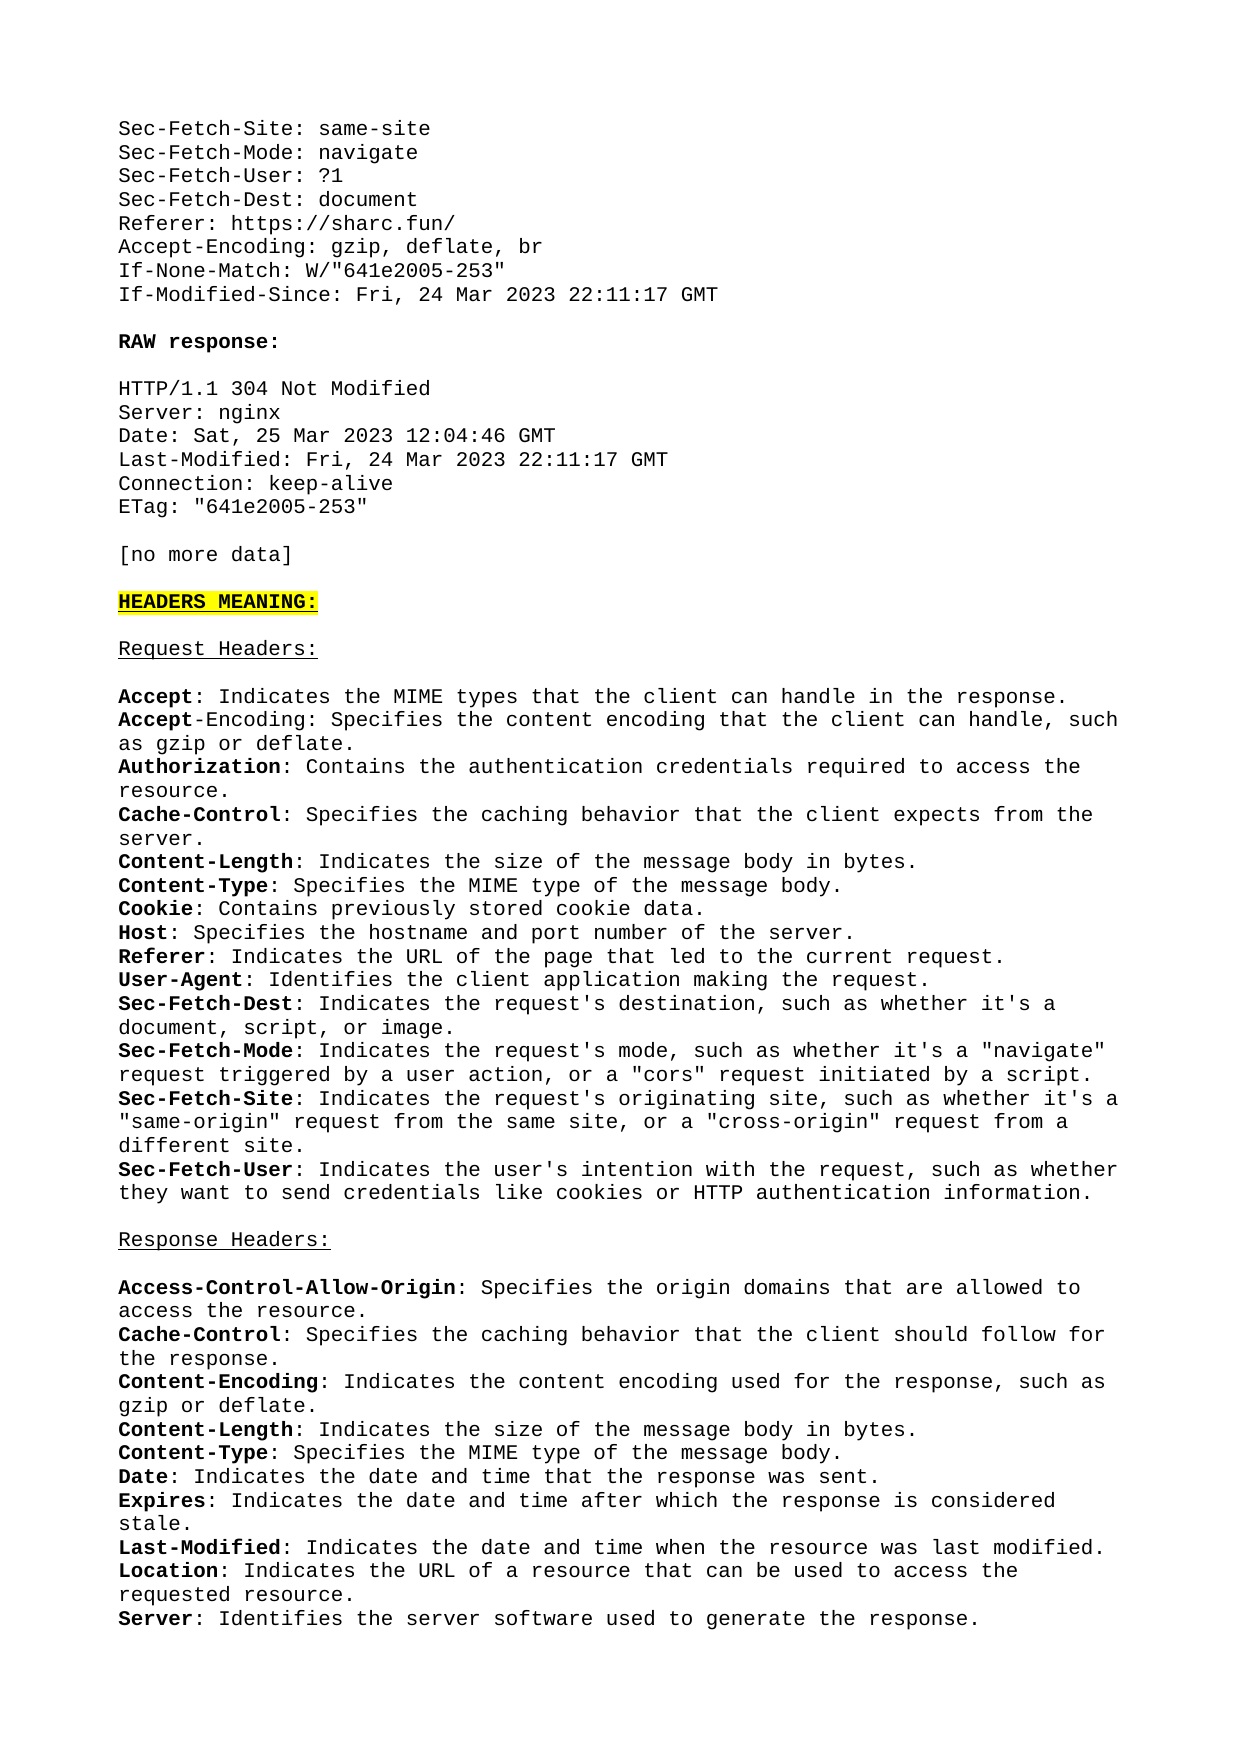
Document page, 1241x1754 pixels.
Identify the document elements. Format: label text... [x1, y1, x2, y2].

text Host: Specifies the hostname and port number of the server. [118, 922, 1122, 946]
text Access-Control-Allow-Origin: Specifies the origin domains that are allowed to access the resource. [118, 1277, 1122, 1324]
text Date: Indicates the date and time that the response was sent. [118, 1466, 1122, 1489]
text HEADERS MEANING: [118, 591, 1122, 615]
text Sec-Fetch-User: Indicates the user's intention with the request, such as whether they want to send credentials like cookies or HTTP authentication information. [118, 1158, 1122, 1206]
text [no more data] [118, 544, 1122, 567]
text Server: Identifies the server software used to generate the response. [118, 1608, 1122, 1631]
text Sec-Fetch-Site: same-site [118, 118, 1122, 142]
text Referer: Indicates the URL of the page that led to the current request. [118, 946, 1122, 969]
text Content-Length: Indicates the size of the message body in bytes. [118, 1419, 1122, 1442]
text Accept: Indicates the MIME types that the client can handle in the response. [118, 686, 1122, 709]
text Location: Indicates the URL of a resource that can be used to access the requested resource. [118, 1561, 1122, 1608]
text HTTP/1.1 304 Not Modified [118, 378, 1122, 402]
text Accept-Encoding: gzip, deflate, br [118, 236, 1122, 260]
text Authorization: Contains the authentication credentials required to access the resource. [118, 757, 1122, 804]
text Cache-Control: Specifies the caching behavior that the client expects from the server. [118, 804, 1122, 851]
text Date: Sat, 25 Mar 2023 12:04:46 GMT [118, 426, 1122, 449]
text Cache-Control: Specifies the caching behavior that the client should follow for the response. [118, 1324, 1122, 1371]
text Content-Encoding: Indicates the content encoding used for the response, such as gzip or deflate. [118, 1371, 1122, 1419]
text Content-Type: Specifies the MIME type of the message body. [118, 1442, 1122, 1466]
text Last-Modified: Fri, 24 Mar 2023 22:11:17 GMT [118, 449, 1122, 473]
text User-Agent: Identifies the client application making the request. [118, 969, 1122, 993]
text Sec-Fetch-Site: Indicates the request's originating site, such as whether it's a "same-origin" request from the same site, or a "cross-origin" request from a different site. [118, 1088, 1122, 1158]
text Sec-Fetch-Dest: Indicates the request's destination, such as whether it's a document, script, or image. [118, 993, 1122, 1040]
text Sec-Fetch-Mode: navigate [118, 142, 1122, 165]
text RAW response: [118, 331, 1122, 354]
text Sec-Fetch-Dest: document [118, 189, 1122, 213]
text Cookie: Contains previously stored cookie data. [118, 898, 1122, 922]
text Content-Length: Indicates the size of the message body in bytes. [118, 851, 1122, 875]
text If-None-Match: W/"641e2005-253" [118, 260, 1122, 284]
text Last-Modified: Indicates the date and time when the resource was last modified. [118, 1537, 1122, 1561]
text ETag: "641e2005-253" [118, 496, 1122, 520]
text Referer: https://sharc.fun/ [118, 213, 1122, 236]
text Accept-Encoding: Specifies the content encoding that the client can handle, such as gzip or deflate. [118, 709, 1122, 757]
text Request Headers: [118, 638, 1122, 662]
text Sec-Fetch-User: ?1 [118, 165, 1122, 189]
text Sec-Fetch-Mode: Indicates the request's mode, such as whether it's a "navigate" request triggered by a user action, or a "cors" request initiated by a script. [118, 1040, 1122, 1088]
text Connection: keep-alive [118, 473, 1122, 496]
text Response Headers: [118, 1229, 1122, 1253]
text Expires: Indicates the date and time after which the response is considered stale. [118, 1489, 1122, 1537]
text Server: nginx [118, 402, 1122, 426]
text Content-Type: Specifies the MIME type of the message body. [118, 875, 1122, 898]
text If-Modified-Since: Fri, 24 Mar 2023 22:11:17 GMT [118, 284, 1122, 307]
